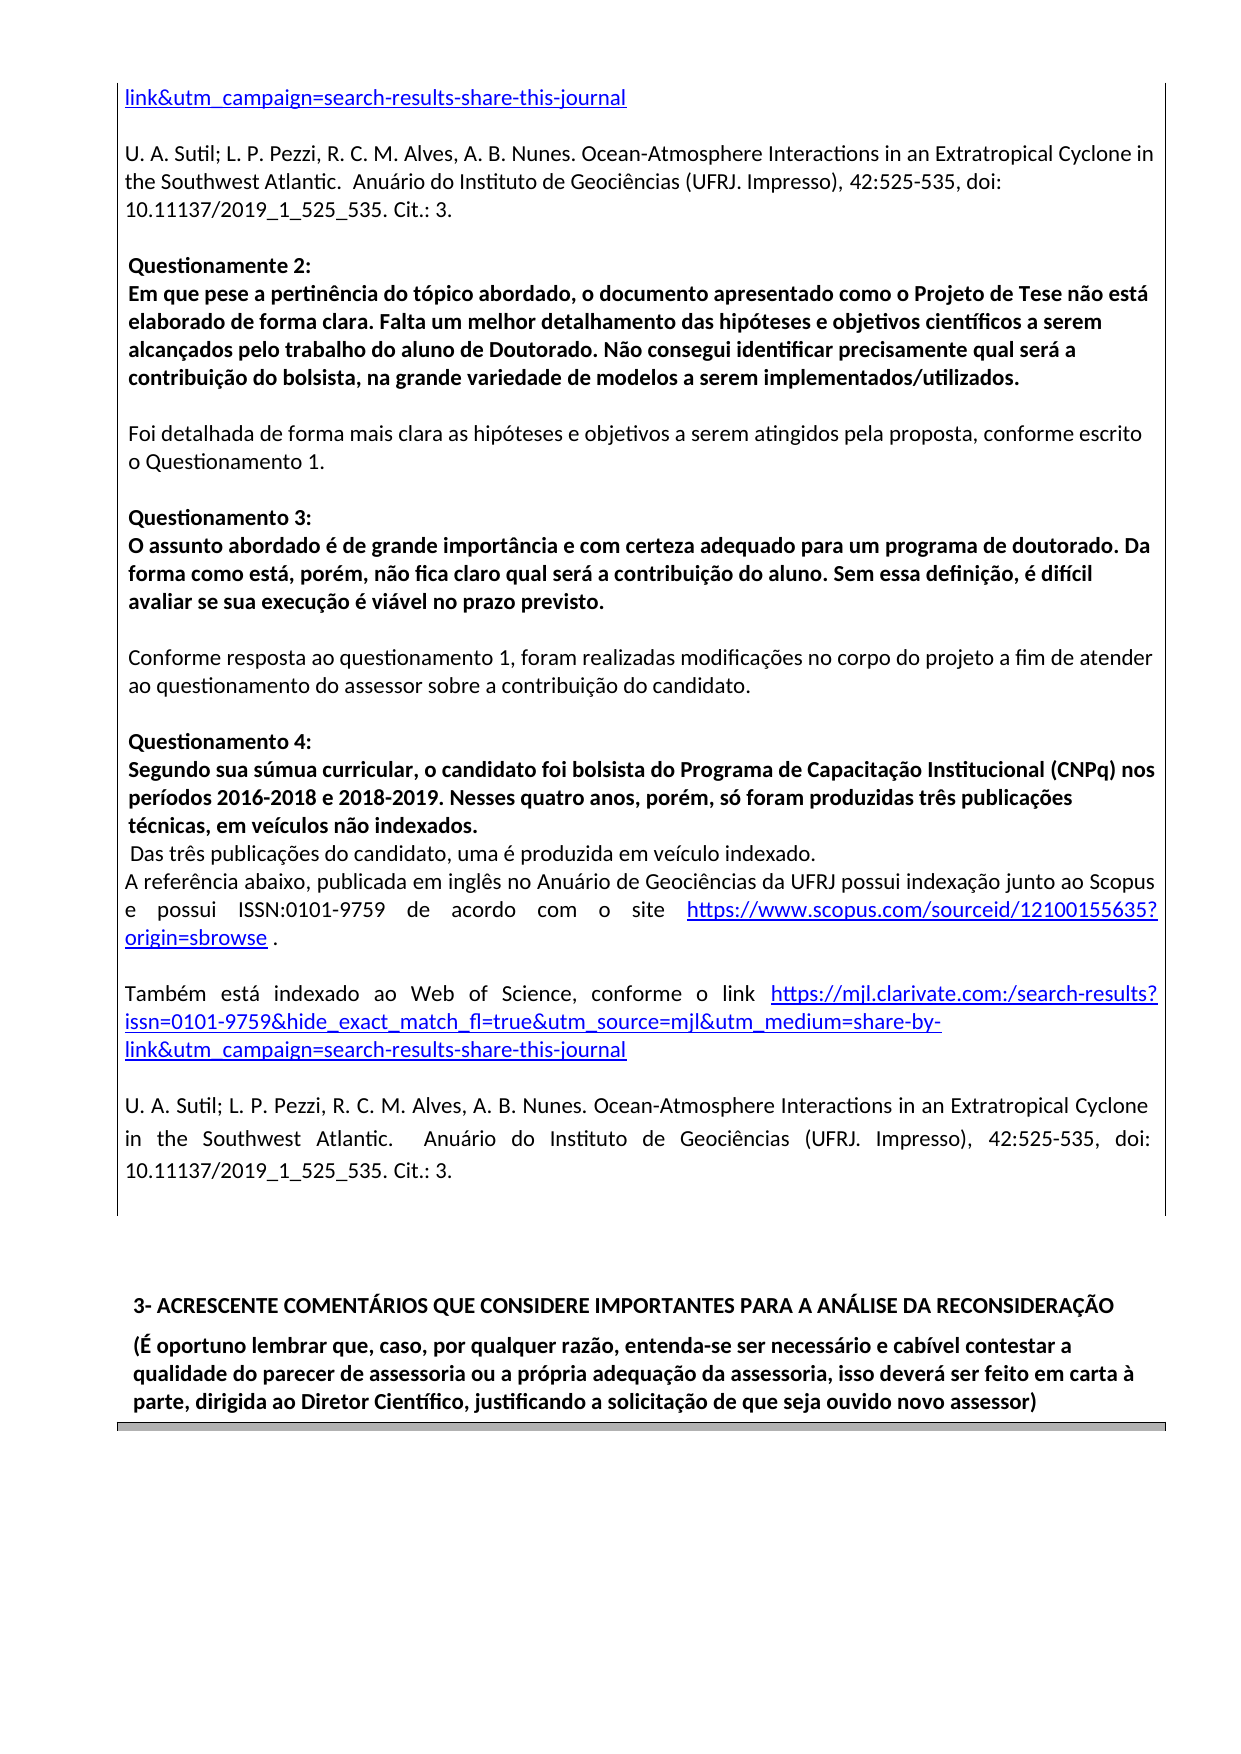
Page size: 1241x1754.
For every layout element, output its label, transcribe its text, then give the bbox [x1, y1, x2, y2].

text 3- ACRESCENTE COMENTÁRIOS QUE CONSIDERE IMPORTANTES PARA A ANÁLISE DA RECONSIDERAÇÃO [133, 1263, 1181, 1319]
table_cell link&utm_campaign=search-results-share-this-journal U. A. Sutil; L. P. Pezzi, R. C. M. Alves, A. B. Nunes. Ocean-Atmosphere Interactions in an Extratropical Cyclone in the Southwest Atlantic. Anuário do Instituto de Geociências (UFRJ. Impresso), 42:525-535, doi: 10.11137/2019_1_525_535. Cit.: 3. Questionamente 2: Em que pese a pertinência do tópico abordado, o documento apresentado como o Projeto de Tese não está elaborado de forma clara. Falta um melhor detalhamento das hipóteses e objetivos científicos a serem alcançados pelo trabalho do aluno de Doutorado. Não consegui identificar precisamente qual será a contribuição do bolsista, na grande variedade de modelos a serem implementados/utilizados. Foi detalhada de forma mais clara as hipóteses e objetivos a serem atingidos pela proposta, conforme escrito o Questionamento 1. Questionamento 3: O assunto abordado é de grande importância e com certeza adequado para um programa de doutorado. Da forma como está, porém, não fica claro qual será a contribuição do aluno. Sem essa definição, é difícil avaliar se sua execução é viável no prazo previsto. Conforme resposta ao questionamento 1, foram realizadas modificações no corpo do projeto a fim de atender ao questionamento do assessor sobre a contribuição do candidato. Questionamento 4: Segundo sua súmua curricular, o candidato foi bolsista do Programa de Capacitação Institucional (CNPq) nos períodos 2016-2018 e 2018-2019. Nesses quatro anos, porém, só foram produzidas três publicações técnicas, em veículos não indexados. Das três publicações do candidato, uma é produzida em veículo indexado. A referência abaixo, publicada em inglês no Anuário de Geociências da UFRJ possui indexação junto ao Scopus e possui ISSN:0101-9759 de acordo com o site https://www.scopus.com/sourceid/12100155635?origin=sbrowse . Também está indexado ao Web of Science, conforme o link https://mjl.clarivate.com:/search-results?issn=0101-9759&hide_exact_match_fl=true&utm_source=mjl&utm_medium=share-by-link&utm_campaign=search-results-share-this-journal U. A. Sutil; L. P. Pezzi, R. C. M. Alves, A. B. Nunes. Ocean-Atmosphere Interactions in an Extratropical Cyclone in the Southwest Atlantic. Anuário do Instituto de Geociências (UFRJ. Impresso), 42:525-535, doi: 10.11137/2019_1_525_535. Cit.: 3. [118, 83, 1165, 1216]
table_header [118, 1423, 1165, 1431]
text (É oportuno lembrar que, caso, por qualquer razão, entenda-se ser necessário e cabível contestar a qualidade do parecer de assessoria ou a própria adequação da assessoria, isso deverá ser feito em carta à parte, dirigida ao Diretor Científico, justificando a solicitação de que seja ouvido novo assessor) [133, 1331, 1152, 1415]
